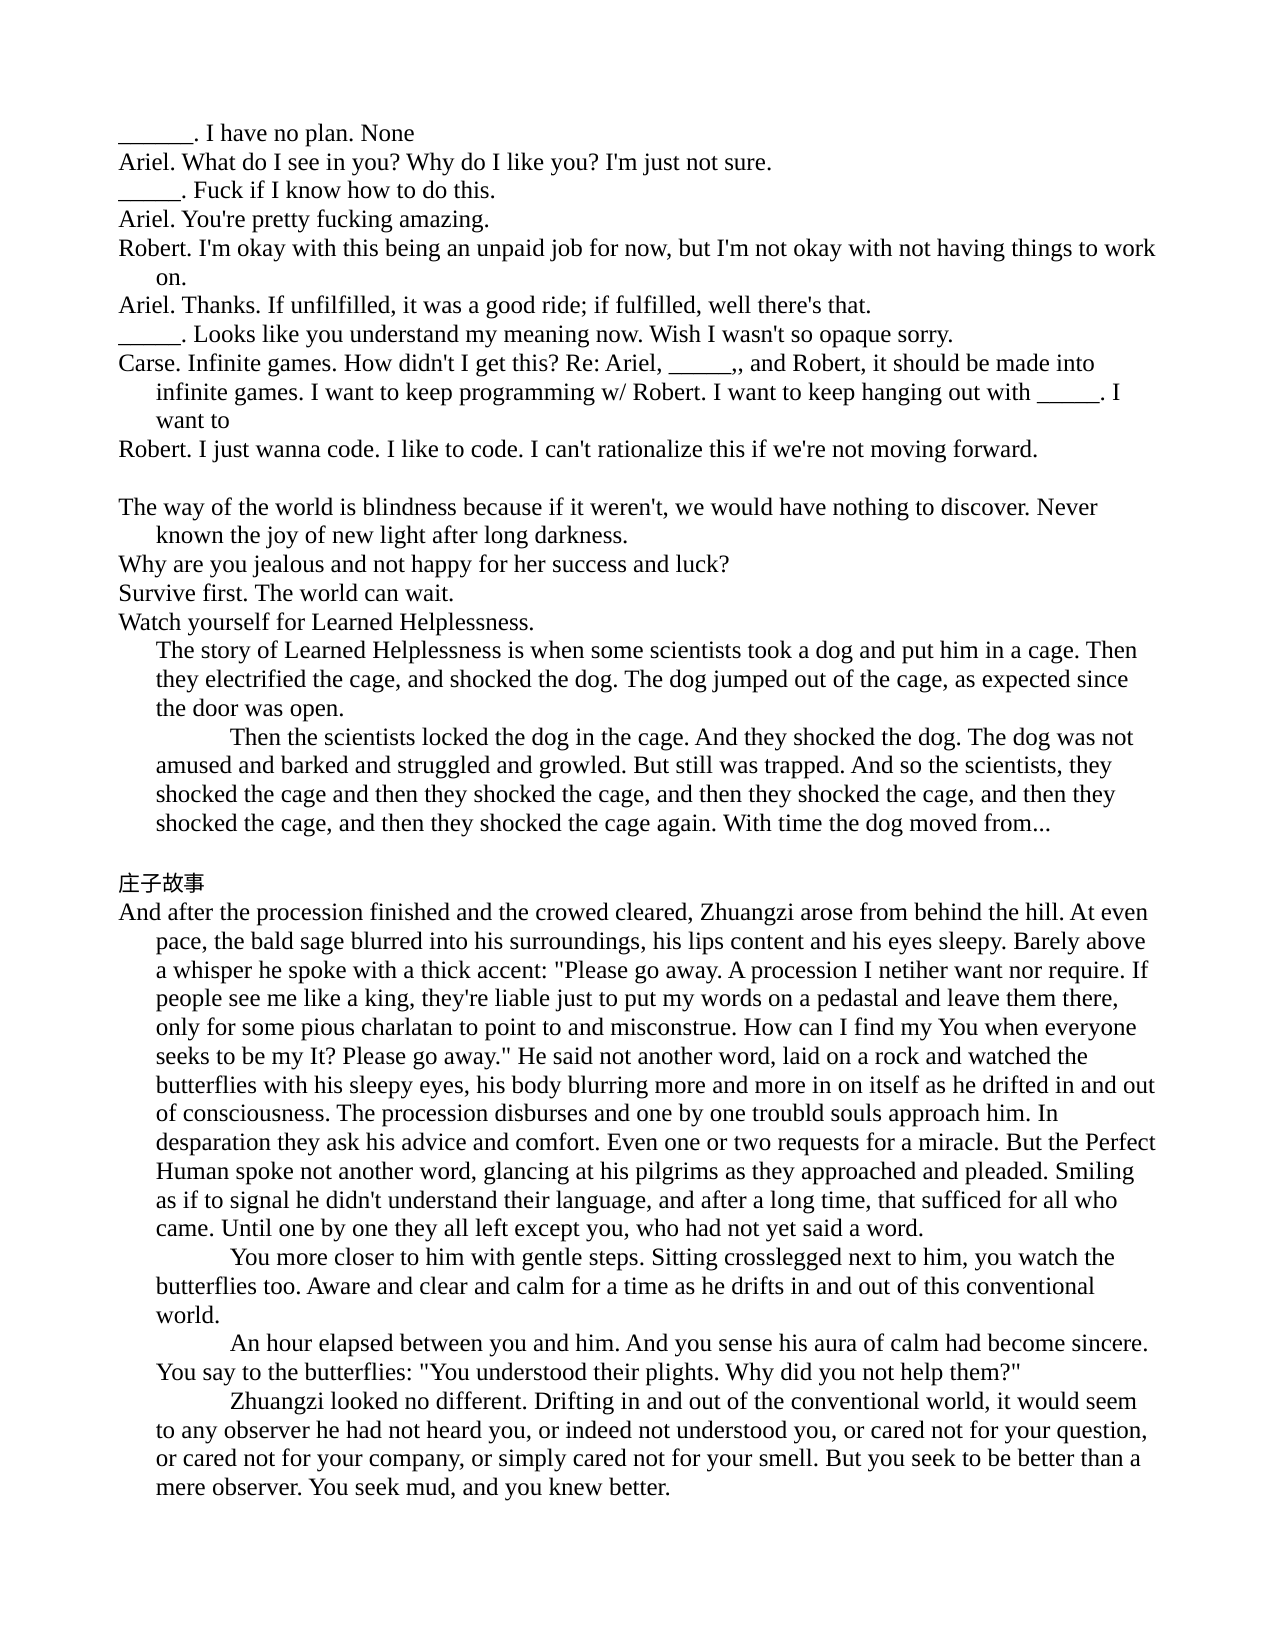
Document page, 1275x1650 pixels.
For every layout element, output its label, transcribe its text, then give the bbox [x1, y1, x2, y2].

text Carse. Infinite games. How didn't I get this? Re: Ariel, _____,, and Robert, it should be made into infinite games. I want to keep programming w/ Robert. I want to keep hanging out with _____. I want to [118, 348, 1157, 434]
text And after the procession finished and the crowed cleared, Zhuangzi arose from behind the hill. At even pace, the bald sage blurred into his surroundings, his lips content and his eyes sleepy. Barely above a whisper he spoke with a thick accent: "Please go away. A procession I netiher want nor require. If people see me like a king, they're liable just to put my words on a pedastal and leave them there, only for some pious charlatan to point to and misconstrue. How can I find my You when everyone seeks to be my It? Please go away." He said not another word, laid on a rock and watched the butterflies with his sleepy eyes, his body blurring more and more in on itself as he drifted in and out of consciousness. The procession disburses and one by one troubld souls approach him. In desparation they ask his advice and comfort. Even one or two requests for a miracle. But the Perfect Human spoke not another word, glancing at his pilgrims as they approached and pleaded. Smiling as if to signal he didn't understand their language, and after a long time, that sufficed for all who came. Until one by one they all left except you, who had not yet said a word. [118, 897, 1157, 1242]
text Ariel. What do I see in you? Why do I like you? I'm just not sure. [118, 147, 1157, 176]
text Why are you jealous and not happy for her success and luck? [118, 549, 1157, 578]
text The way of the world is blindness because if it weren't, we would have nothing to discover. Never known the joy of new light after long darkness. [118, 492, 1157, 549]
text The story of Learned Helplessness is when some scientists took a dog and put him in a cage. Then they electrified the cage, and shocked the dog. The dog jumped out of the cage, as expected since the door was open. [118, 636, 1157, 722]
text Robert. I just wanna code. I like to code. I can't rationalize this if we're not moving forward. [118, 434, 1157, 463]
text Ariel. You're pretty fucking amazing. [118, 204, 1157, 233]
text Ariel. Thanks. If unfilfilled, it was a good ride; if fulfilled, well there's that. [118, 291, 1157, 319]
text An hour elapsed between you and him. And you sense his aura of calm had become sincere. You say to the butterflies: "You understood their plights. Why did you not help them?" [118, 1328, 1157, 1386]
text Robert. I'm okay with this being an unpaid job for now, but I'm not okay with not having things to work on. [118, 233, 1157, 291]
text _____. Fuck if I know how to do this. [118, 176, 1157, 204]
text ______. I have no plan. None [118, 118, 1157, 147]
text You more closer to him with gentle steps. Sitting crosslegged next to him, you watch the butterflies too. Aware and clear and calm for a time as he drifts in and out of this conventional world. [118, 1242, 1157, 1328]
text Then the scientists locked the dog in the cage. And they shocked the dog. The dog was not amused and barked and struggled and growled. But still was trapped. And so the scientists, they shocked the cage and then they shocked the cage, and then they shocked the cage, and then they shocked the cage, and then they shocked the cage again. With time the dog moved from... [118, 722, 1157, 837]
text Survive first. The world can wait. [118, 578, 1157, 607]
text 庄子故事 [118, 866, 1157, 897]
text Zhuangzi looked no different. Drifting in and out of the conventional world, it would seem to any observer he had not heard you, or indeed not understood you, or cared not for your question, or cared not for your company, or simply cared not for your smell. But you seek to be better than a mere observer. You seek mud, and you knew better. [118, 1386, 1157, 1501]
text _____. Looks like you understand my meaning now. Wish I wasn't so opaque sorry. [118, 319, 1157, 348]
text Watch yourself for Learned Helplessness. [118, 607, 1157, 636]
